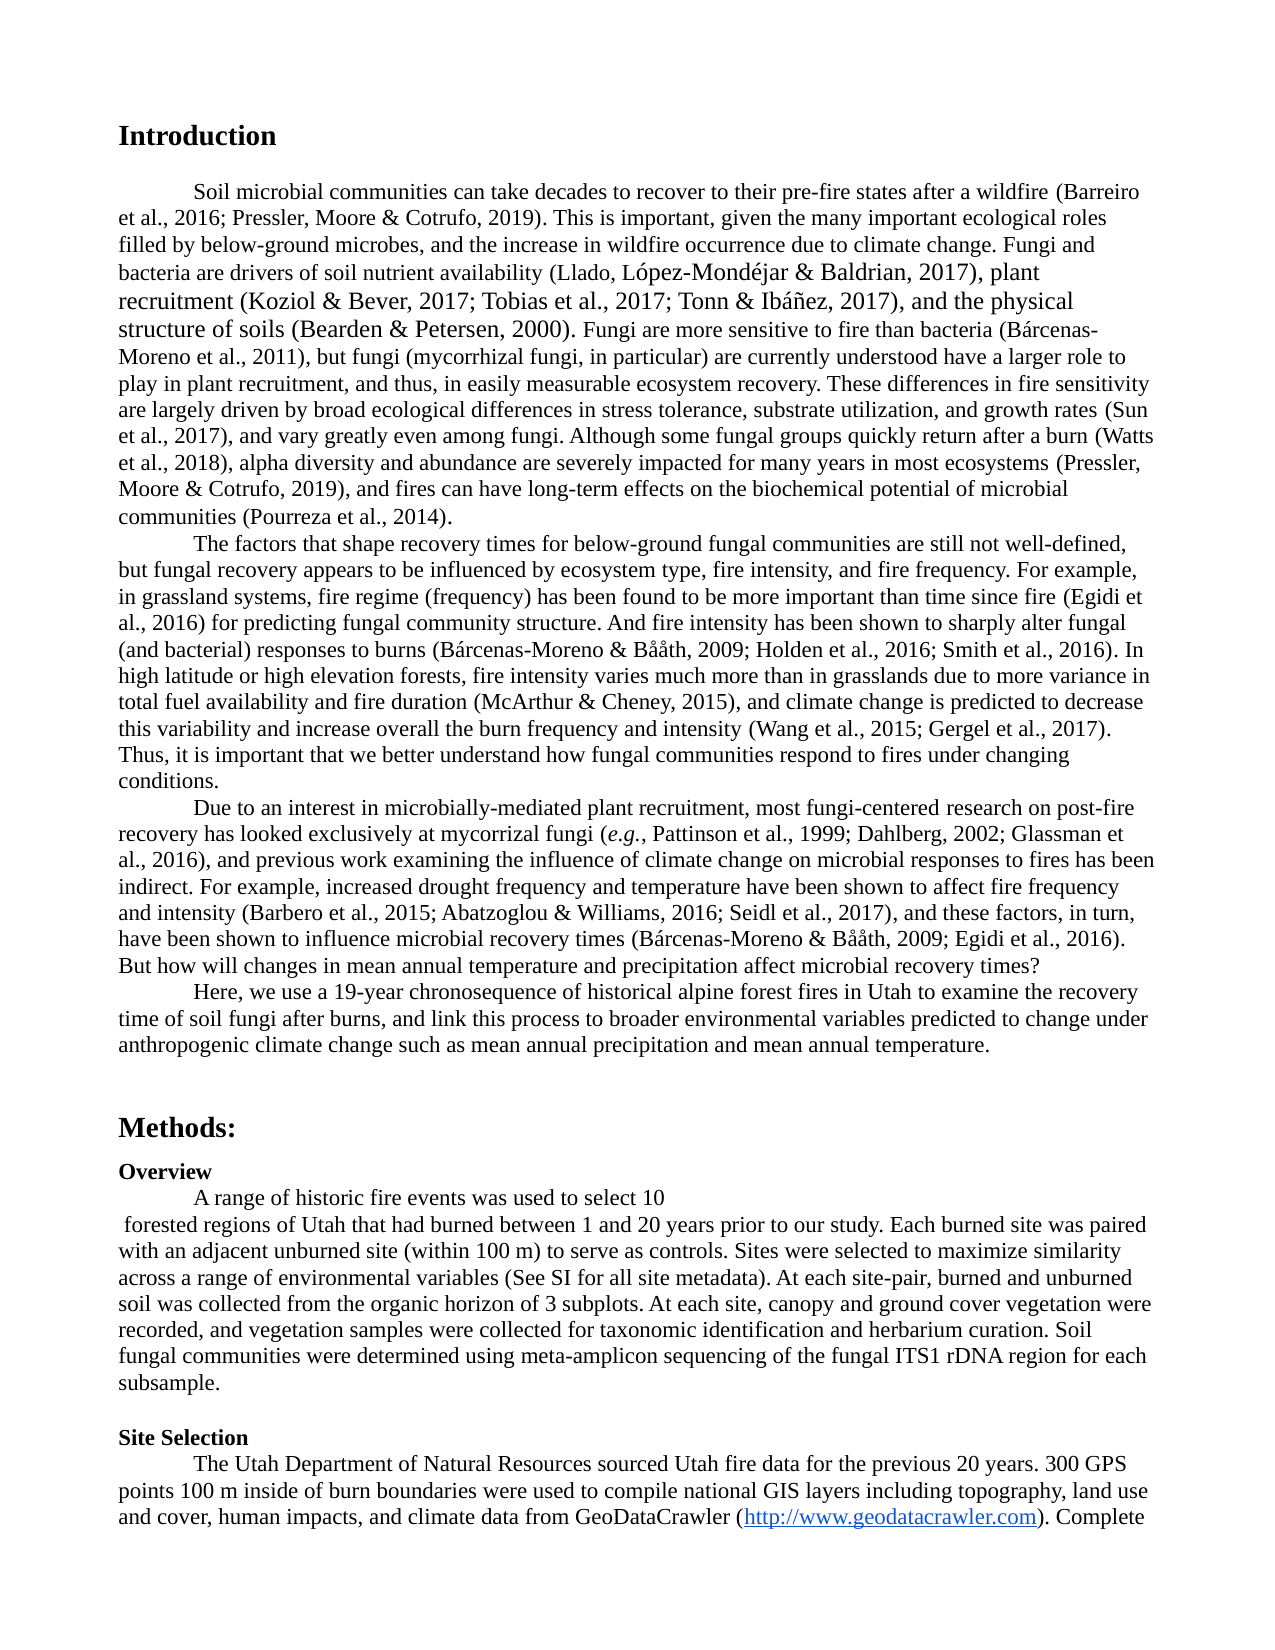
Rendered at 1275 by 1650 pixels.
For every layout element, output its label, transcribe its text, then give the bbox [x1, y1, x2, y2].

text Here, we use a 19-year chronosequence of historical alpine forest fires in Utah to examine the recovery time of soil fungi after burns, and link this process to broader environmental variables predicted to change under anthropogenic climate change such as mean annual precipitation and mean annual temperature. [118, 978, 1157, 1057]
text Overview [118, 1158, 1157, 1184]
text Introduction [118, 118, 1157, 152]
text A range of historic fire events was used to select 10 [118, 1184, 1157, 1211]
text The Utah Department of Natural Resources sourced Utah fire data for the previous 20 years. 300 GPS points 100 m inside of burn boundaries were used to compile national GIS layers including topography, land use and cover, human impacts, and climate data from GeoDataCrawler (http://www.geodatacrawler.com). Complete [118, 1450, 1157, 1529]
text Methods: [118, 1110, 1157, 1143]
text Due to an interest in microbially-mediated plant recruitment, most fungi-centered research on post-fire recovery has looked exclusively at mycorrizal fungi (e.g., Pattinson et al., 1999; Dahlberg, 2002; Glassman et al., 2016), and previous work examining the influence of climate change on microbial responses to fires has been indirect. For example, increased drought frequency and temperature have been shown to affect fire frequency and intensity (Barbero et al., 2015; Abatzoglou & Williams, 2016; Seidl et al., 2017), and these factors, in turn, have been shown to influence microbial recovery times (Bárcenas-Moreno & Bååth, 2009; Egidi et al., 2016). But how will changes in mean annual temperature and precipitation affect microbial recovery times? [118, 794, 1157, 978]
text Site Selection [118, 1424, 1157, 1450]
text The factors that shape recovery times for below-ground fungal communities are still not well-defined, but fungal recovery appears to be influenced by ecosystem type, fire intensity, and fire frequency. For example, in grassland systems, fire regime (frequency) has been found to be more important than time since fire (Egidi et al., 2016) for predicting fungal community structure. And fire intensity has been shown to sharply alter fungal (and bacterial) responses to burns (Bárcenas-Moreno & Bååth, 2009; Holden et al., 2016; Smith et al., 2016). In high latitude or high elevation forests, fire intensity varies much more than in grasslands due to more variance in total fuel availability and fire duration (McArthur & Cheney, 2015), and climate change is predicted to decrease this variability and increase overall the burn frequency and intensity (Wang et al., 2015; Gergel et al., 2017). Thus, it is important that we better understand how fungal communities respond to fires under changing conditions. [118, 530, 1157, 794]
text forested regions of Utah that had burned between 1 and 20 years prior to our study. Each burned site was paired with an adjacent unburned site (within 100 m) to serve as controls. Sites were selected to maximize similarity across a range of environmental variables (See SI for all site metadata). At each site-pair, burned and unburned soil was collected from the organic horizon of 3 subplots. At each site, canopy and ground cover vegetation were recorded, and vegetation samples were collected for taxonomic identification and herbarium curation. Soil fungal communities were determined using meta-amplicon sequencing of the fungal ITS1 rDNA region for each subsample. [118, 1211, 1157, 1395]
text Soil microbial communities can take decades to recover to their pre-fire states after a wildfire (Barreiro et al., 2016; Pressler, Moore & Cotrufo, 2019). This is important, given the many important ecological roles filled by below-ground microbes, and the increase in wildfire occurrence due to climate change. Fungi and bacteria are drivers of soil nutrient availability (Llado, López-Mondéjar & Baldrian, 2017), plant recruitment (Koziol & Bever, 2017; Tobias et al., 2017; Tonn & Ibáñez, 2017), and the physical structure of soils (Bearden & Petersen, 2000). Fungi are more sensitive to fire than bacteria (Bárcenas-Moreno et al., 2011), but fungi (mycorrhizal fungi, in particular) are currently understood have a larger role to play in plant recruitment, and thus, in easily measurable ecosystem recovery. These differences in fire sensitivity are largely driven by broad ecological differences in stress tolerance, substrate utilization, and growth rates (Sun et al., 2017), and vary greatly even among fungi. Although some fungal groups quickly return after a burn (Watts et al., 2018), alpha diversity and abundance are severely impacted for many years in most ecosystems (Pressler, Moore & Cotrufo, 2019), and fires can have long-term effects on the biochemical potential of microbial communities (Pourreza et al., 2014). [118, 178, 1157, 530]
